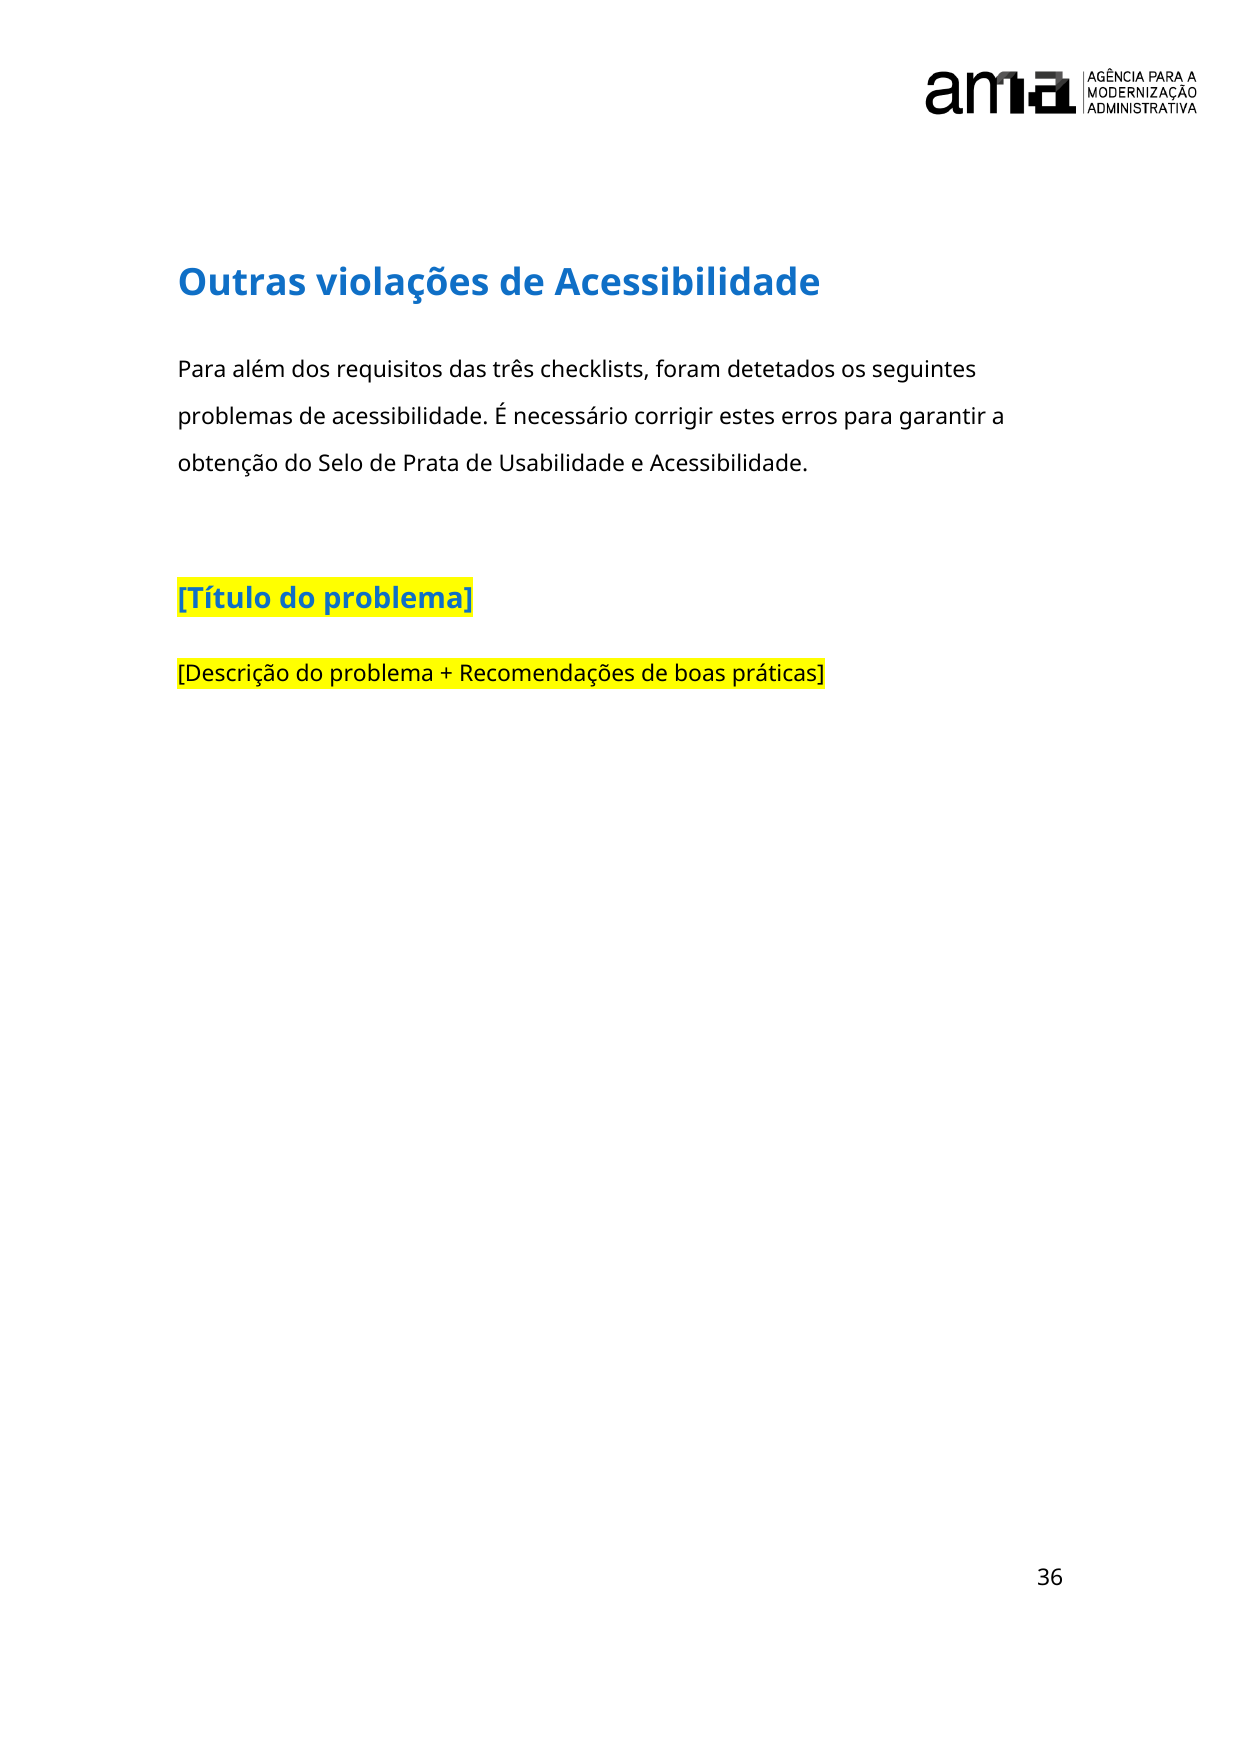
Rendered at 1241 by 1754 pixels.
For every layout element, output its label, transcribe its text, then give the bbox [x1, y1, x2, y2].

text Para além dos requisitos das três checklists, foram detetados os seguintes problemas de acessibilidade. É necessário corrigir estes erros para garantir a obtenção do Selo de Prata de Usabilidade e Acessibilidade. [177, 353, 1063, 478]
subtitle Outras violações de Acessibilidade [177, 256, 1063, 307]
text [Descrição do problema + Recomendações de boas práticas] [177, 657, 1063, 689]
subtitle [Título do problema] [177, 577, 1063, 617]
